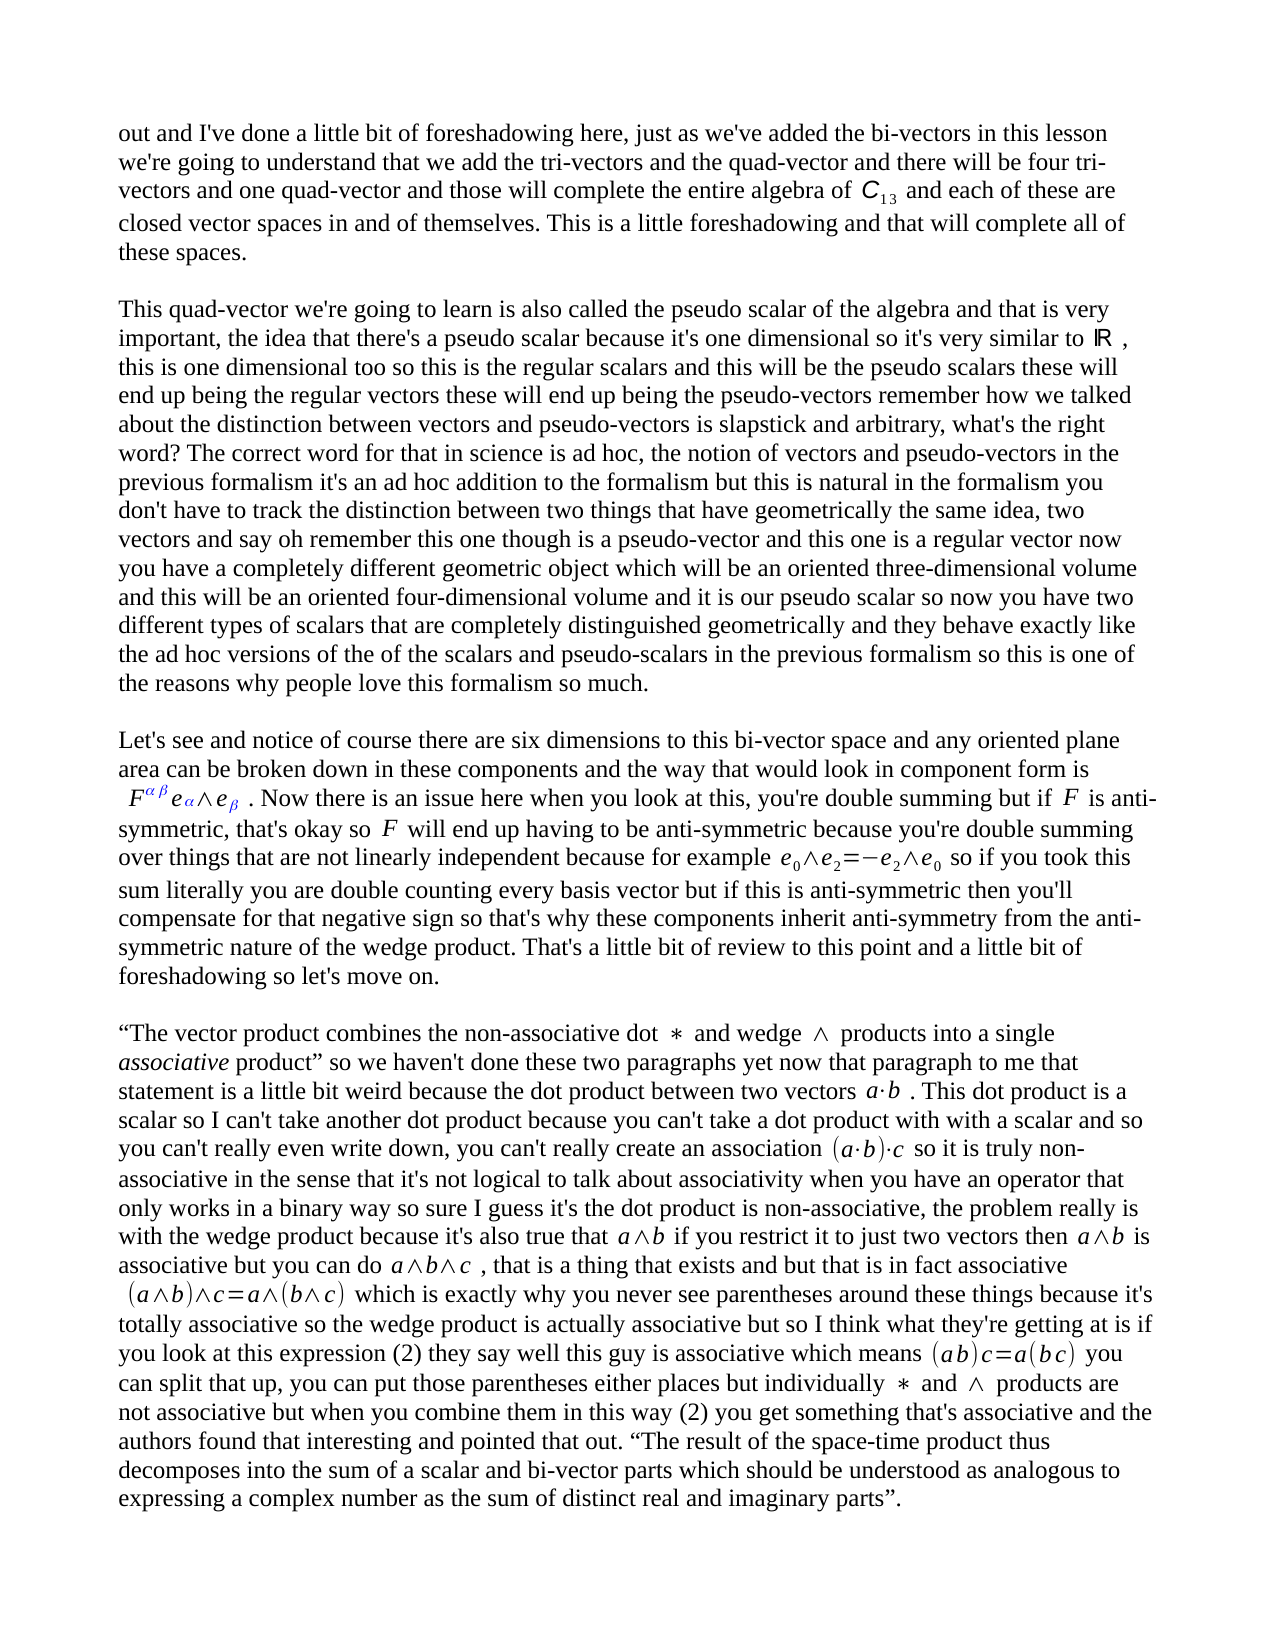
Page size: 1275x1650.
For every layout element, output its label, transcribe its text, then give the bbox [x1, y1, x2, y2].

text “The vector product combines the non-associative dotand wedgeproducts into a single associative product” so we haven't done these two paragraphs yet now that paragraph to me that statement is a little bit weird because the dot product between two vectors. This dot product is a scalar so I can't take another dot product because you can't take a dot product with with a scalar and so you can't really even write down, you can't really create an associationso it is truly non-associative in the sense that it's not logical to talk about associativity when you have an operator that only works in a binary way so sure I guess it's the dot product is non-associative, the problem really is with the wedge product because it's also true thatif you restrict it to just two vectors thenis associative but you can do, that is a thing that exists and but that is in fact associativewhich is exactly why you never see parentheses around these things because it's totally associative so the wedge product is actually associative but so I think what they're getting at is if you look at this expression (2) they say well this guy is associative which meansyou can split that up, you can put those parentheses either places but individuallyandproducts are not associative but when you combine them in this way (2) you get something that's associative and the authors found that interesting and pointed that out. “The result of the space-time product thus decomposes into the sum of a scalar and bi-vector parts which should be understood as analogous to expressing a complex number as the sum of distinct real and imaginary parts”. [118, 1018, 1157, 1512]
text This quad-vector we're going to learn is also called the pseudo scalar of the algebra and that is very important, the idea that there's a pseudo scalar because it's one dimensional so it's very similar to, this is one dimensional too so this is the regular scalars and this will be the pseudo scalars these will end up being the regular vectors these will end up being the pseudo-vectors remember how we talked about the distinction between vectors and pseudo-vectors is slapstick and arbitrary, what's the right word? The correct word for that in science is ad hoc, the notion of vectors and pseudo-vectors in the previous formalism it's an ad hoc addition to the formalism but this is natural in the formalism you don't have to track the distinction between two things that have geometrically the same idea, two vectors and say oh remember this one though is a pseudo-vector and this one is a regular vector now you have a completely different geometric object which will be an oriented three-dimensional volume and this will be an oriented four-dimensional volume and it is our pseudo scalar so now you have two different types of scalars that are completely distinguished geometrically and they behave exactly like the ad hoc versions of the of the scalars and pseudo-scalars in the previous formalism so this is one of the reasons why people love this formalism so much. [118, 294, 1157, 697]
text out and I've done a little bit of foreshadowing here, just as we've added the bi-vectors in this lesson we're going to understand that we add the tri-vectors and the quad-vector and there will be four tri-vectors and one quad-vector and those will complete the entire algebra ofand each of these are closed vector spaces in and of themselves. This is a little foreshadowing and that will complete all of these spaces. [118, 118, 1157, 266]
text Let's see and notice of course there are six dimensions to this bi-vector space and any oriented plane area can be broken down in these components and the way that would look in component form is. Now there is an issue here when you look at this, you're double summing but ifis anti-symmetric, that's okay sowill end up having to be anti-symmetric because you're double summing over things that are not linearly independent because for exampleso if you took this sum literally you are double counting every basis vector but if this is anti-symmetric then you'll compensate for that negative sign so that's why these components inherit anti-symmetry from the anti-symmetric nature of the wedge product. That's a little bit of review to this point and a little bit of foreshadowing so let's move on. [118, 726, 1157, 990]
